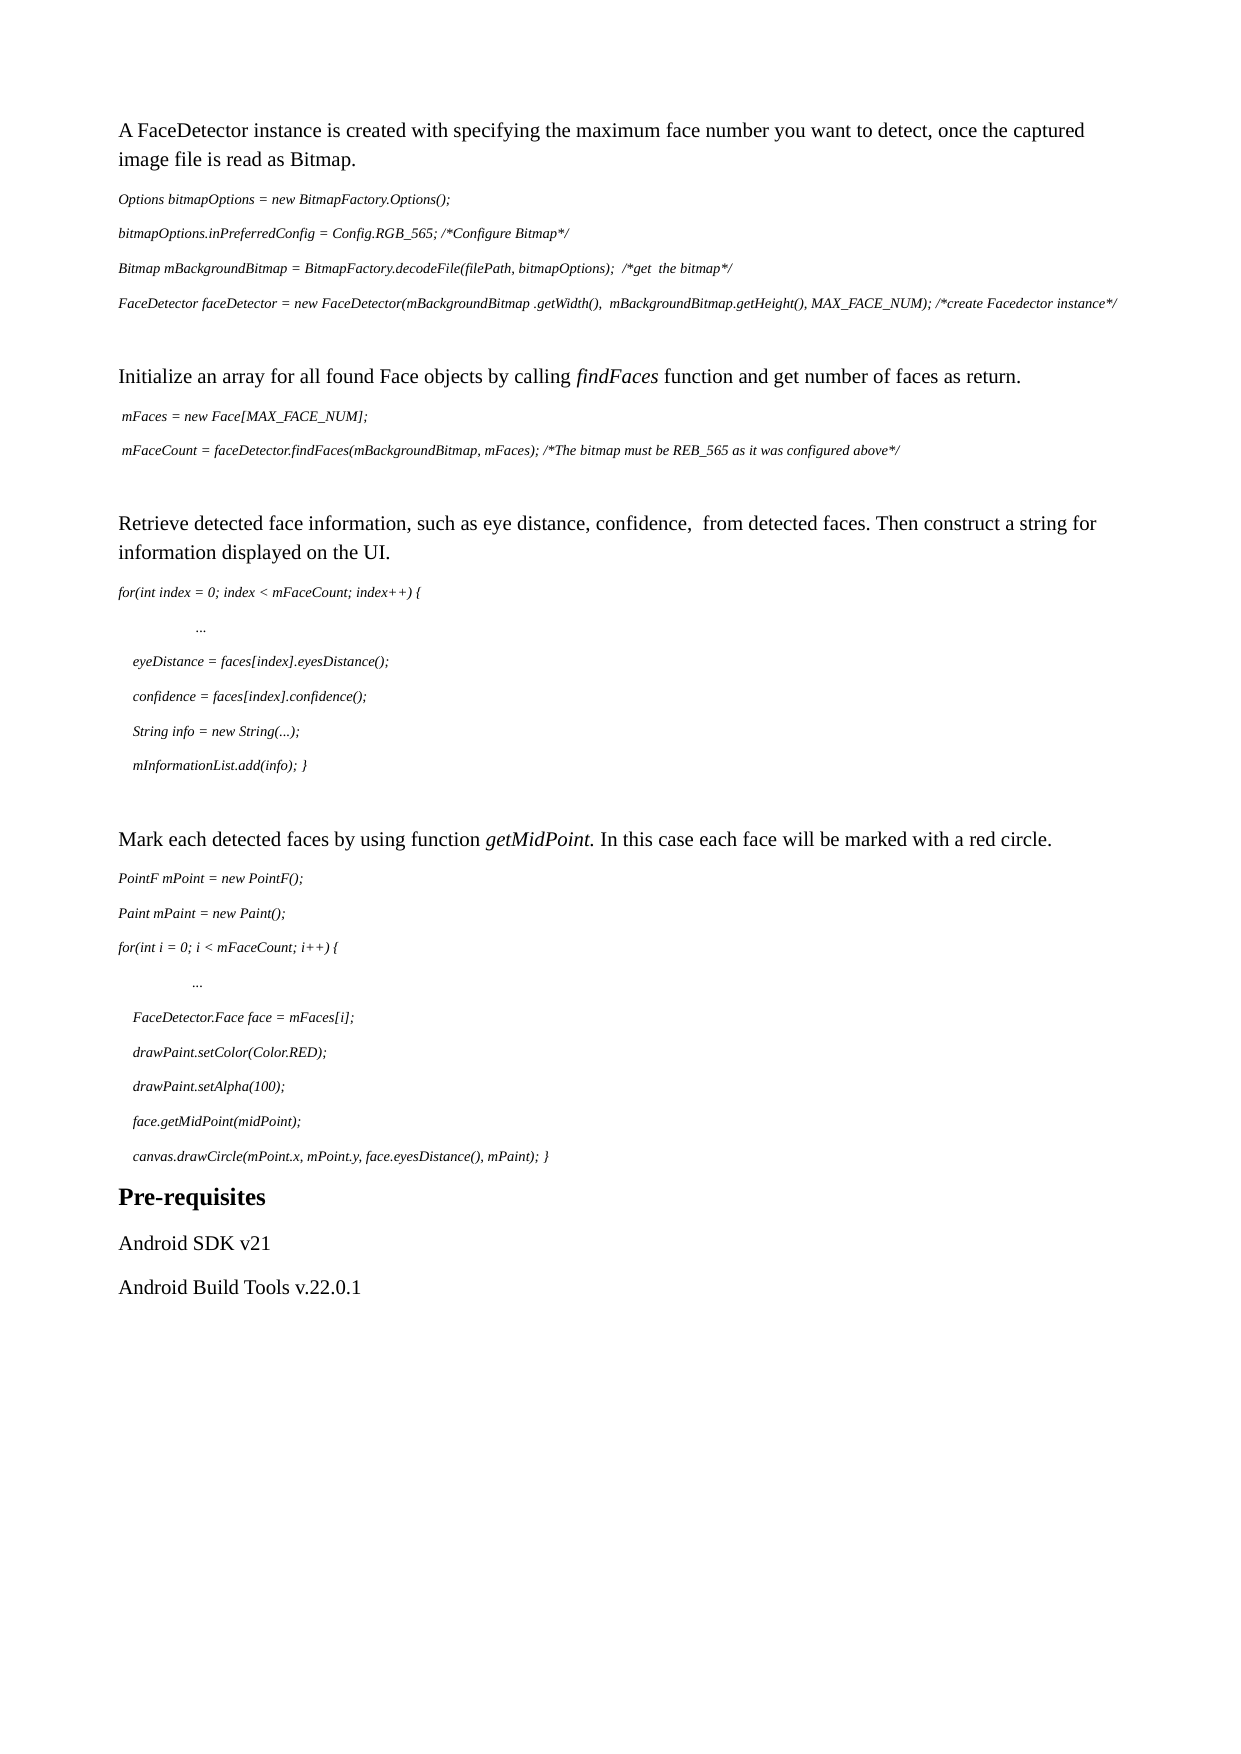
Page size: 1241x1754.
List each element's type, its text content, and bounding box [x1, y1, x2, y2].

text Mark each detected faces by using function getMidPoint. In this case each face will be marked with a red circle. [118, 826, 1122, 851]
text Android Build Tools v.22.0.1 [118, 1274, 1122, 1299]
text for(int index = 0; index < mFaceCount; index++) { [118, 584, 1122, 600]
text Retrieve detected face information, such as eye distance, confidence, from detected faces. Then construct a string for information displayed on the UI. [118, 511, 1122, 564]
text bitmapOptions.inPreferredConfig = Config.RGB_565; /*Configure Bitmap*/ [118, 225, 1122, 242]
text Options bitmapOptions = new BitmapFactory.Options(); [118, 190, 1122, 207]
text FaceDetector.Face face = mFaces[i]; [118, 1009, 1122, 1025]
text Bitmap mBackgroundBitmap = BitmapFactory.decodeFile(filePath, bitmapOptions); /*get the bitmap*/ [118, 260, 1122, 277]
text ... [118, 618, 1122, 635]
text Android SDK v21 [118, 1231, 1122, 1255]
text mFaces = new Face[MAX_FACE_NUM]; [118, 407, 1122, 424]
text confidence = faces[index].confidence(); [118, 688, 1122, 704]
text Paint mPaint = new Paint(); [118, 904, 1122, 921]
text eyeDistance = faces[index].eyesDistance(); [118, 653, 1122, 670]
text mInformationList.add(info); } [118, 757, 1122, 774]
text drawPaint.setAlpha(100); [118, 1078, 1122, 1095]
text PointF mPoint = new PointF(); [118, 870, 1122, 887]
text String info = new String(...); [118, 722, 1122, 739]
text ... [118, 974, 1122, 991]
text A FaceDetector instance is created with specifying the maximum face number you want to detect, once the captured image file is read as Bitmap. [118, 118, 1122, 171]
text FaceDetector faceDetector = new FaceDetector(mBackgroundBitmap .getWidth(), mBackgroundBitmap.getHeight(), MAX_FACE_NUM); /*create Facedector instance*/ [118, 294, 1122, 311]
text drawPaint.setColor(Color.RED); [118, 1043, 1122, 1060]
text Pre-requisites [118, 1182, 1122, 1211]
text canvas.drawCircle(mPoint.x, mPoint.y, face.eyesDistance(), mPaint); } [118, 1147, 1122, 1164]
text face.getMidPoint(midPoint); [118, 1113, 1122, 1129]
text for(int i = 0; i < mFaceCount; i++) { [118, 939, 1122, 956]
text mFaceCount = faceDetector.findFaces(mBackgroundBitmap, mFaces); /*The bitmap must be REB_565 as it was configured above*/ [118, 442, 1122, 459]
text Initialize an array for all found Face objects by calling findFaces function and get number of faces as return. [118, 364, 1122, 388]
